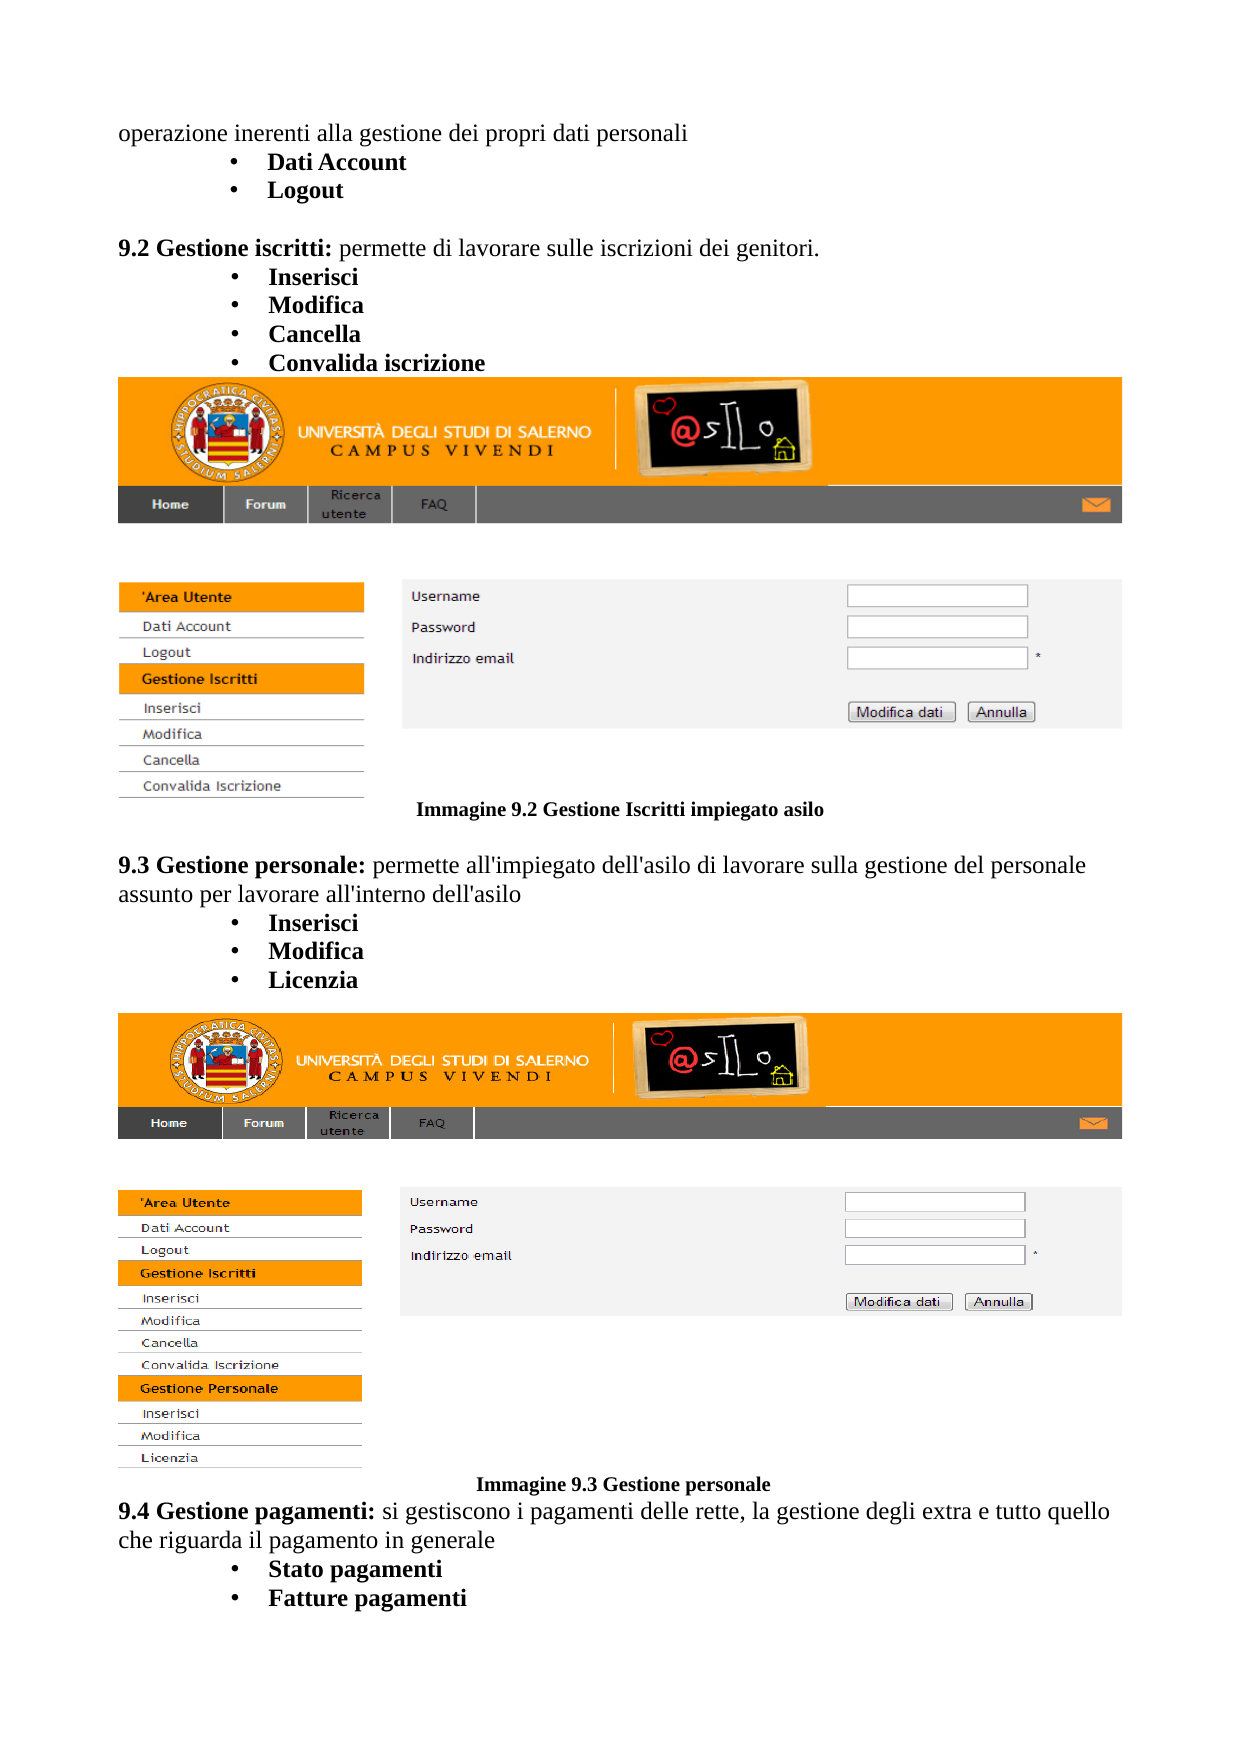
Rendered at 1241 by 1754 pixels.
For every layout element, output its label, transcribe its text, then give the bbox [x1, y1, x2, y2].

text operazione inerenti alla gestione dei propri dati personali [118, 118, 1122, 147]
list Inserisci [231, 908, 1122, 936]
list Logout [229, 176, 1122, 204]
text [118, 994, 1122, 1013]
list Modifica [231, 291, 1122, 319]
text 9.3 Gestione personale: permette all'impiegato dell'asilo di lavorare sulla gestione del personale assunto per lavorare all'interno dell'asilo [118, 850, 1122, 908]
text Immagine 9.2 Gestione Iscritti impiegato asilo [118, 798, 1122, 821]
list Fatture pagamenti [231, 1583, 1122, 1611]
list Inserisci [231, 262, 1122, 291]
list Stato pagamenti [231, 1554, 1122, 1583]
text 9.4 Gestione pagamenti: si gestiscono i pagamenti delle rette, la gestione degli extra e tutto quello che riguarda il pagamento in generale [118, 1496, 1122, 1554]
list Cancella [231, 319, 1122, 348]
list Licenzia [231, 965, 1122, 994]
list Modifica [231, 936, 1122, 965]
list Convalida iscrizione [231, 348, 1122, 376]
list Dati Account [229, 147, 1122, 176]
picture [118, 376, 1123, 798]
picture [118, 1013, 1123, 1468]
text 9.2 Gestione iscritti: permette di lavorare sulle iscrizioni dei genitori. [118, 233, 1122, 262]
text Immagine 9.3 Gestione personale [118, 1468, 1122, 1496]
